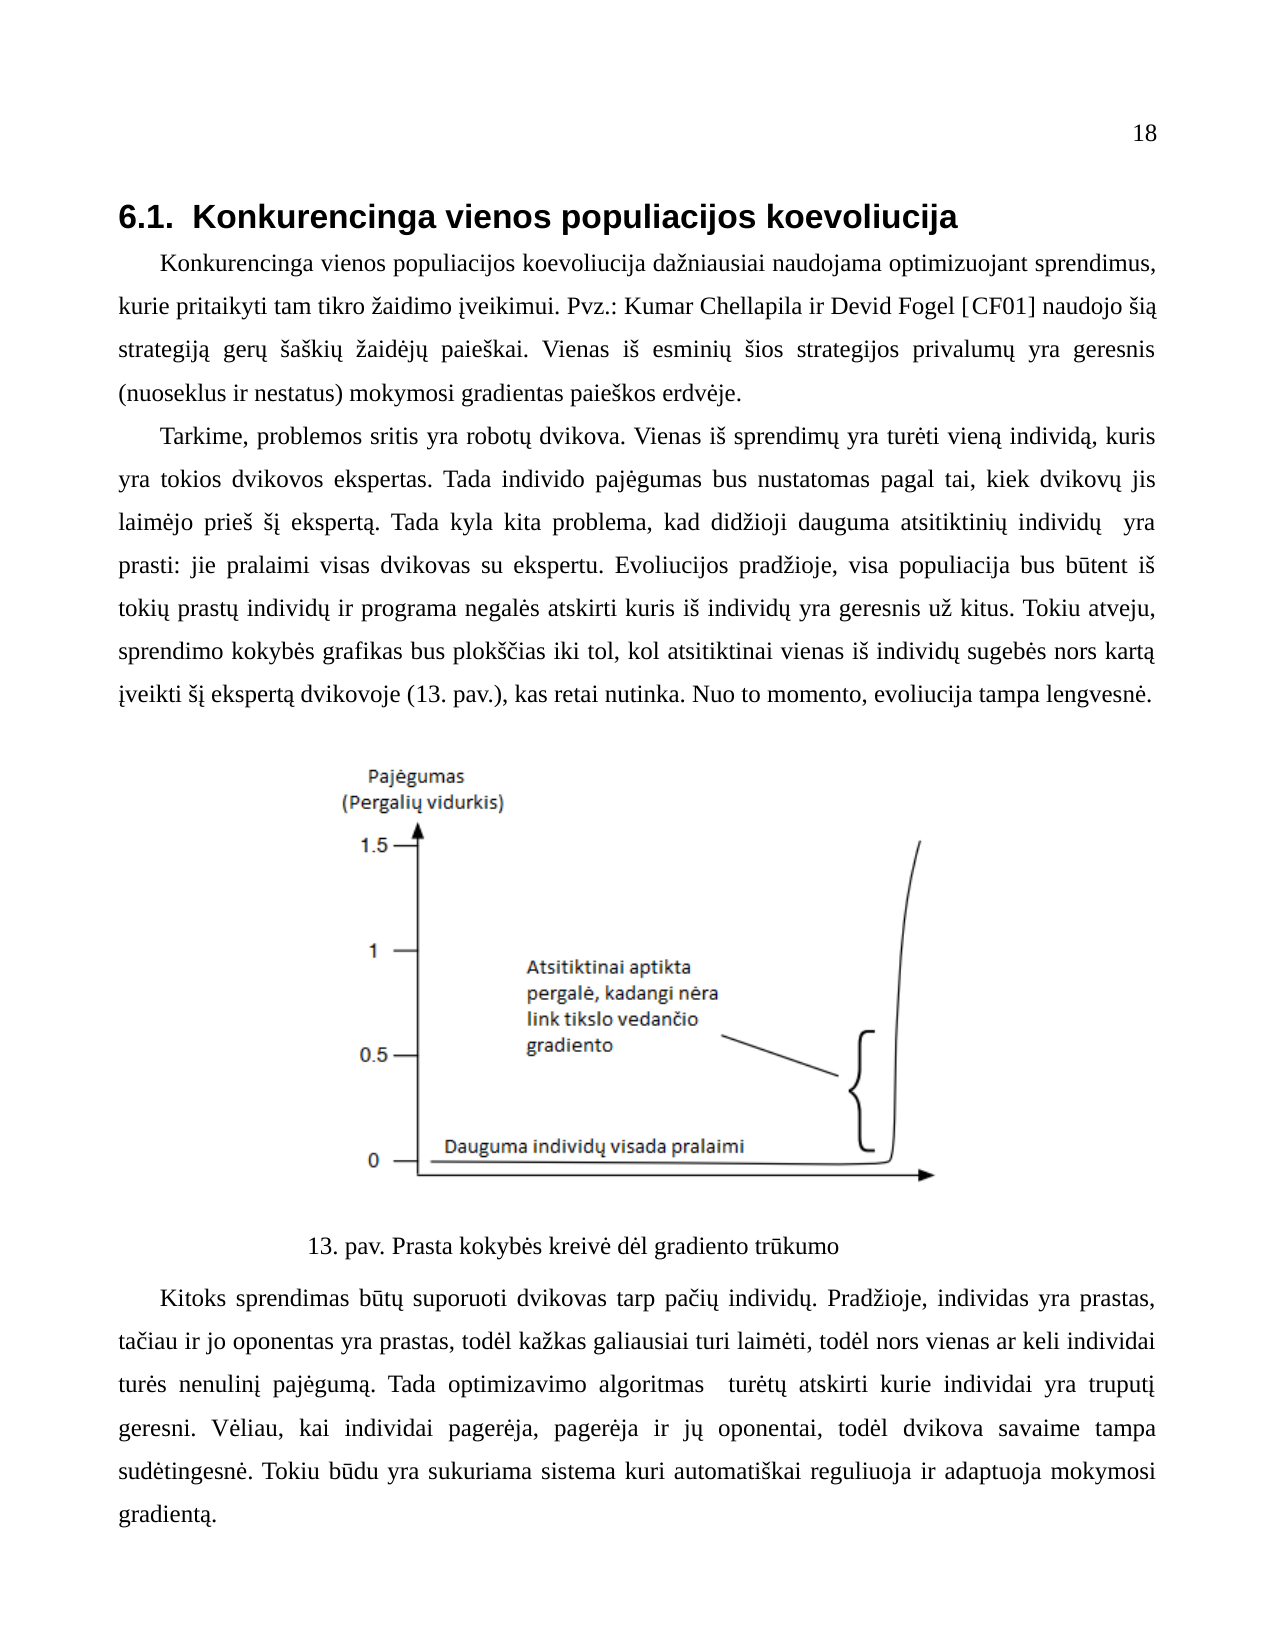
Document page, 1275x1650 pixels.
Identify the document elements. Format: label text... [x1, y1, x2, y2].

text Kitoks sprendimas būtų suporuoti dvikovas tarp pačių individų. Pradžioje, individas yra prastas, tačiau ir jo oponentas yra prastas, todėl kažkas galiausiai turi laimėti, todėl nors vienas ar keli individai turės nenulinį pajėgumą. Tada optimizavimo algoritmas turėtų atskirti kurie individai yra truputį geresni. Vėliau, kai individai pagerėja, pagerėja ir jų oponentai, todėl dvikova savaime tampa sudėtingesnė. Tokiu būdu yra sukuriama sistema kuri automatiškai reguliuoja ir adaptuoja mokymosi gradientą. [118, 1283, 1157, 1528]
picture [307, 746, 968, 1226]
text Tarkime, problemos sritis yra robotų dvikova. Vienas iš sprendimų yra turėti vieną individą, kuris yra tokios dvikovos ekspertas. Tada individo pajėgumas bus nustatomas pagal tai, kiek dvikovų jis laimėjo prieš šį ekspertą. Tada kyla kita problema, kad didžioji dauguma atsitiktinių individų yra prasti: jie pralaimi visas dvikovas su ekspertu. Evoliucijos pradžioje, visa populiacija bus būtent iš tokių prastų individų ir programa negalės atskirti kuris iš individų yra geresnis už kitus. Tokiu atveju, sprendimo kokybės grafikas bus plokščias iki tol, kol atsitiktinai vienas iš individų sugebės nors kartą įveikti šį ekspertą dvikovoje (13. pav.), kas retai nutinka. Nuo to momento, evoliucija tampa lengvesnė. [118, 421, 1157, 708]
text Konkurencinga vienos populiacijos koevoliucija dažniausiai naudojama optimizuojant sprendimus, kurie pritaikyti tam tikro žaidimo įveikimui. Pvz.: Kumar Chellapila ir Devid Fogel [CF01] naudojo šią strategiją gerų šaškių žaidėjų paieškai. Vienas iš esminių šios strategijos privalumų yra geresnis (nuoseklus ir nestatus) mokymosi gradientas paieškos erdvėje. [118, 248, 1157, 406]
text 13. pav. Prasta kokybės kreivė dėl gradiento trūkumo [307, 1226, 968, 1260]
subtitle Konkurencinga vienos populiacijos koevoliucija [118, 197, 1157, 236]
